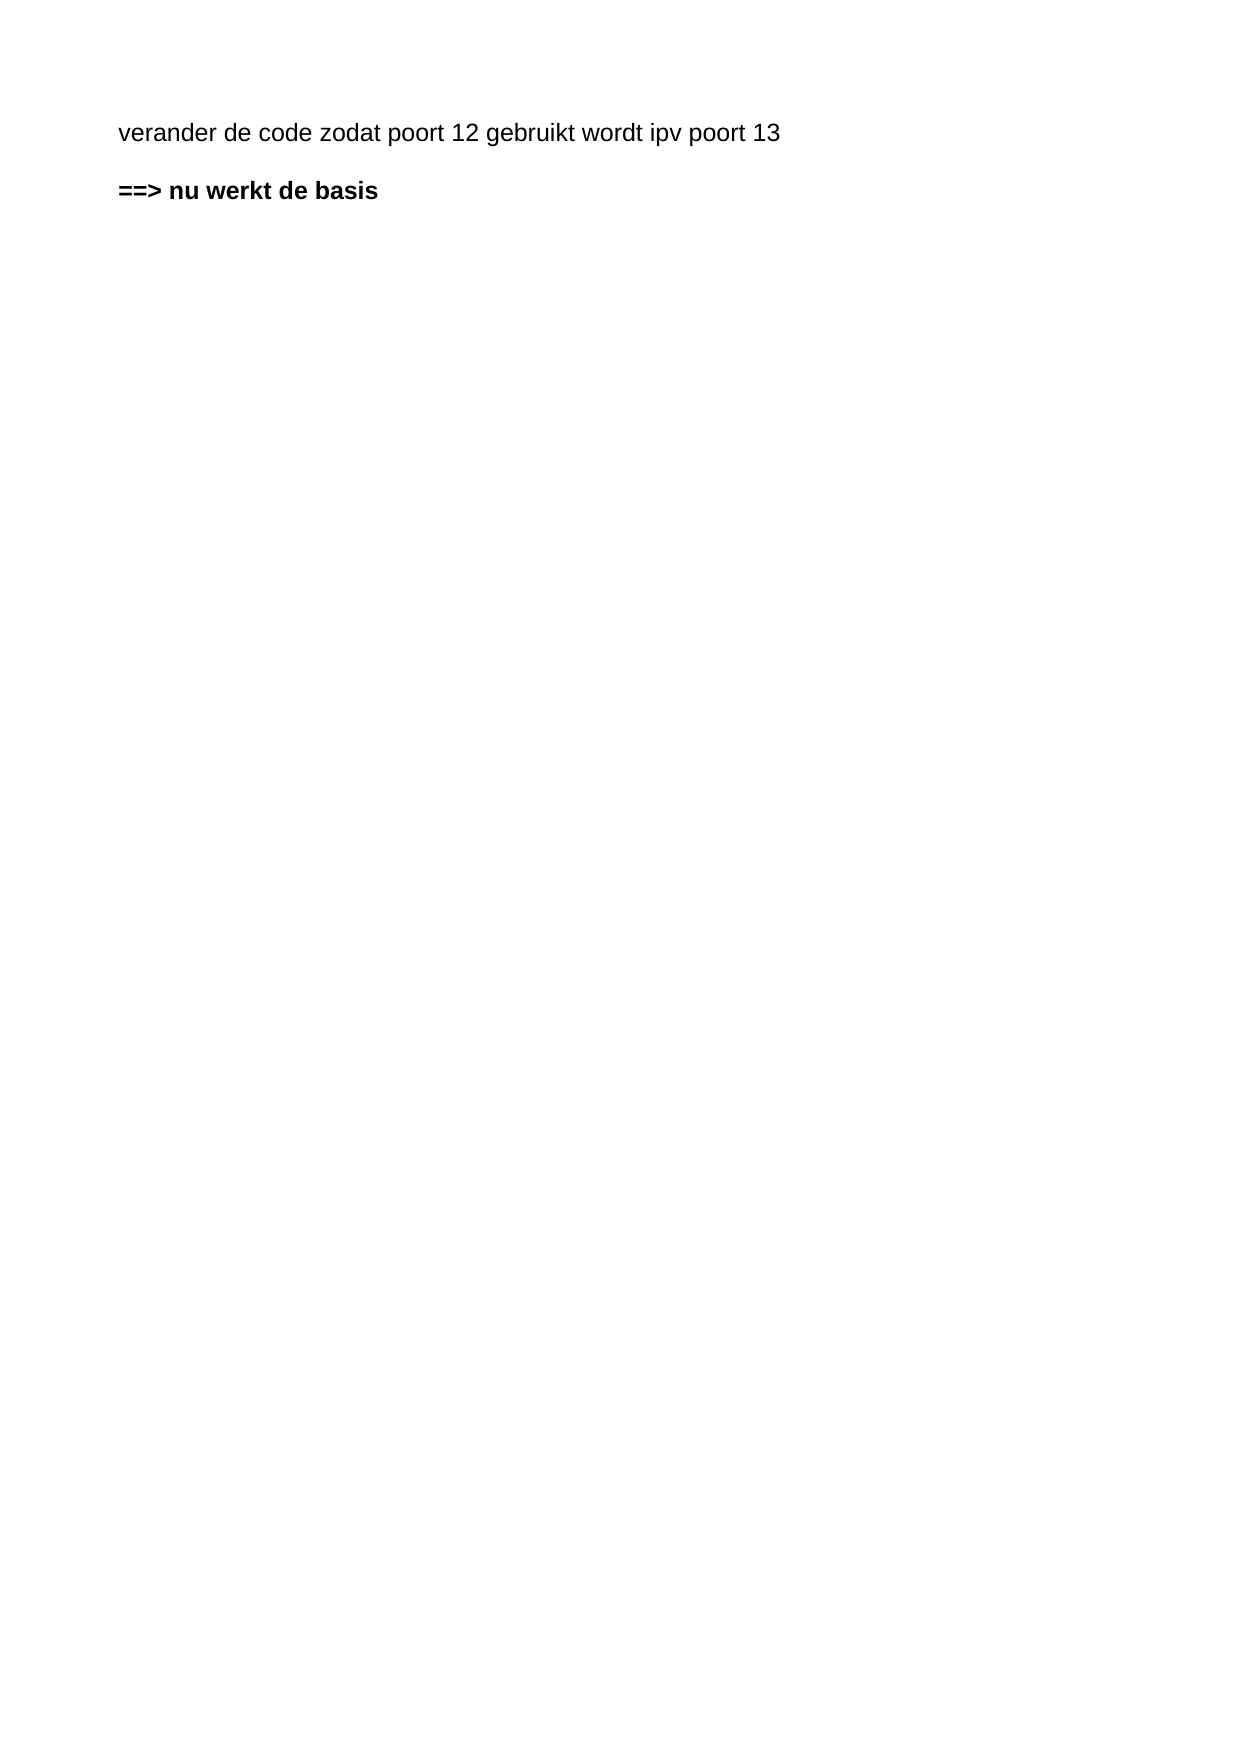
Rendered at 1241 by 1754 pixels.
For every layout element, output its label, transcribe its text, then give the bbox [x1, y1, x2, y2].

text verander de code zodat poort 12 gebruikt wordt ipv poort 13 [118, 118, 1122, 147]
text ==> nu werkt de basis [118, 176, 1122, 204]
